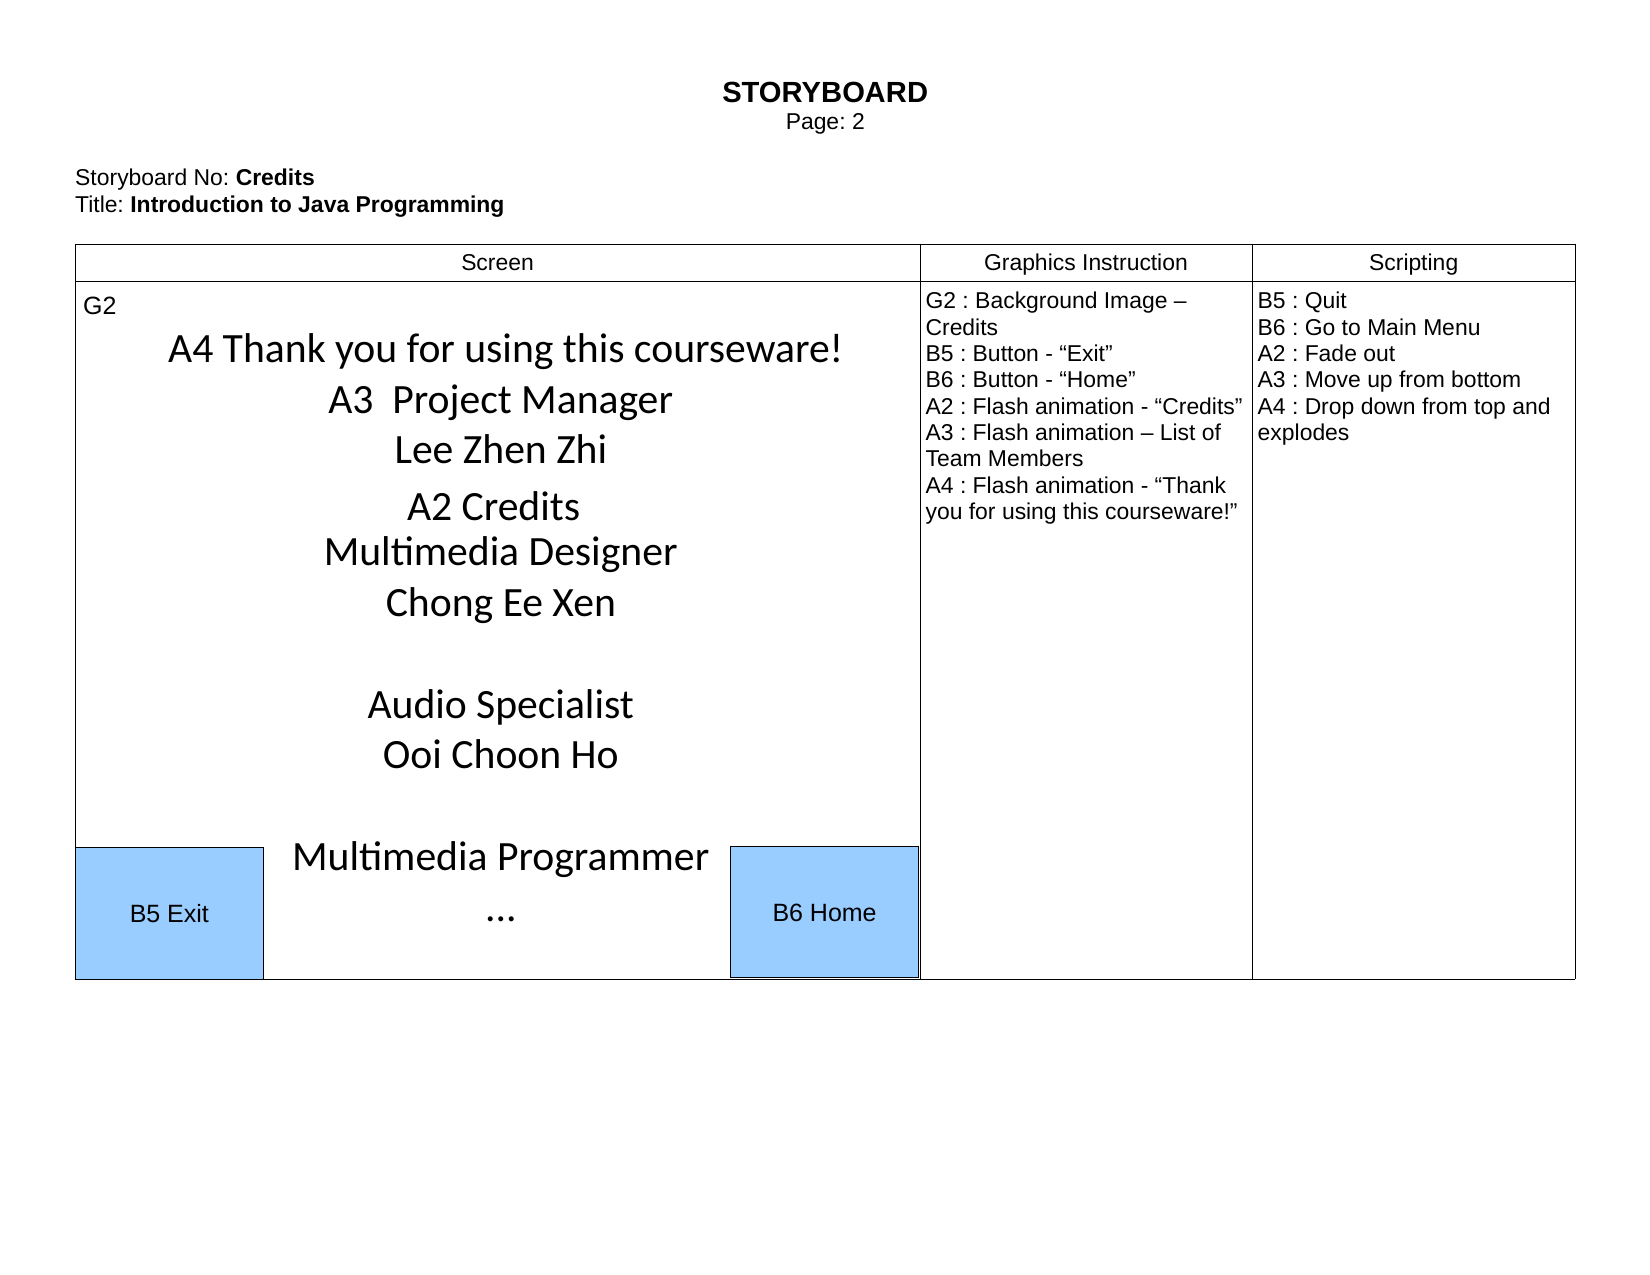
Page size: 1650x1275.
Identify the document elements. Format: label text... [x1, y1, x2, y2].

table_header Scripting [1253, 245, 1575, 281]
table_header Graphics Instruction [921, 245, 1252, 281]
table_cell B5 : Quit B6 : Go to Main Menu A2 : Fade out A3 : Move up from bottom A4 : Drop down from top and explodes [1253, 282, 1575, 978]
table_cell G2 : Background Image – Credits B5 : Button - “Exit” B6 : Button - “Home” A2 : Flash animation - “Credits” A3 : Flash animation – List of Team Members A4 : Flash animation - “Thank you for using this courseware!” [921, 282, 1252, 978]
table_header Screen [76, 245, 920, 281]
text Storyboard No: Credits [75, 164, 1575, 191]
text Title: Introduction to Java Programming [75, 191, 1575, 217]
table_cell [76, 282, 920, 978]
